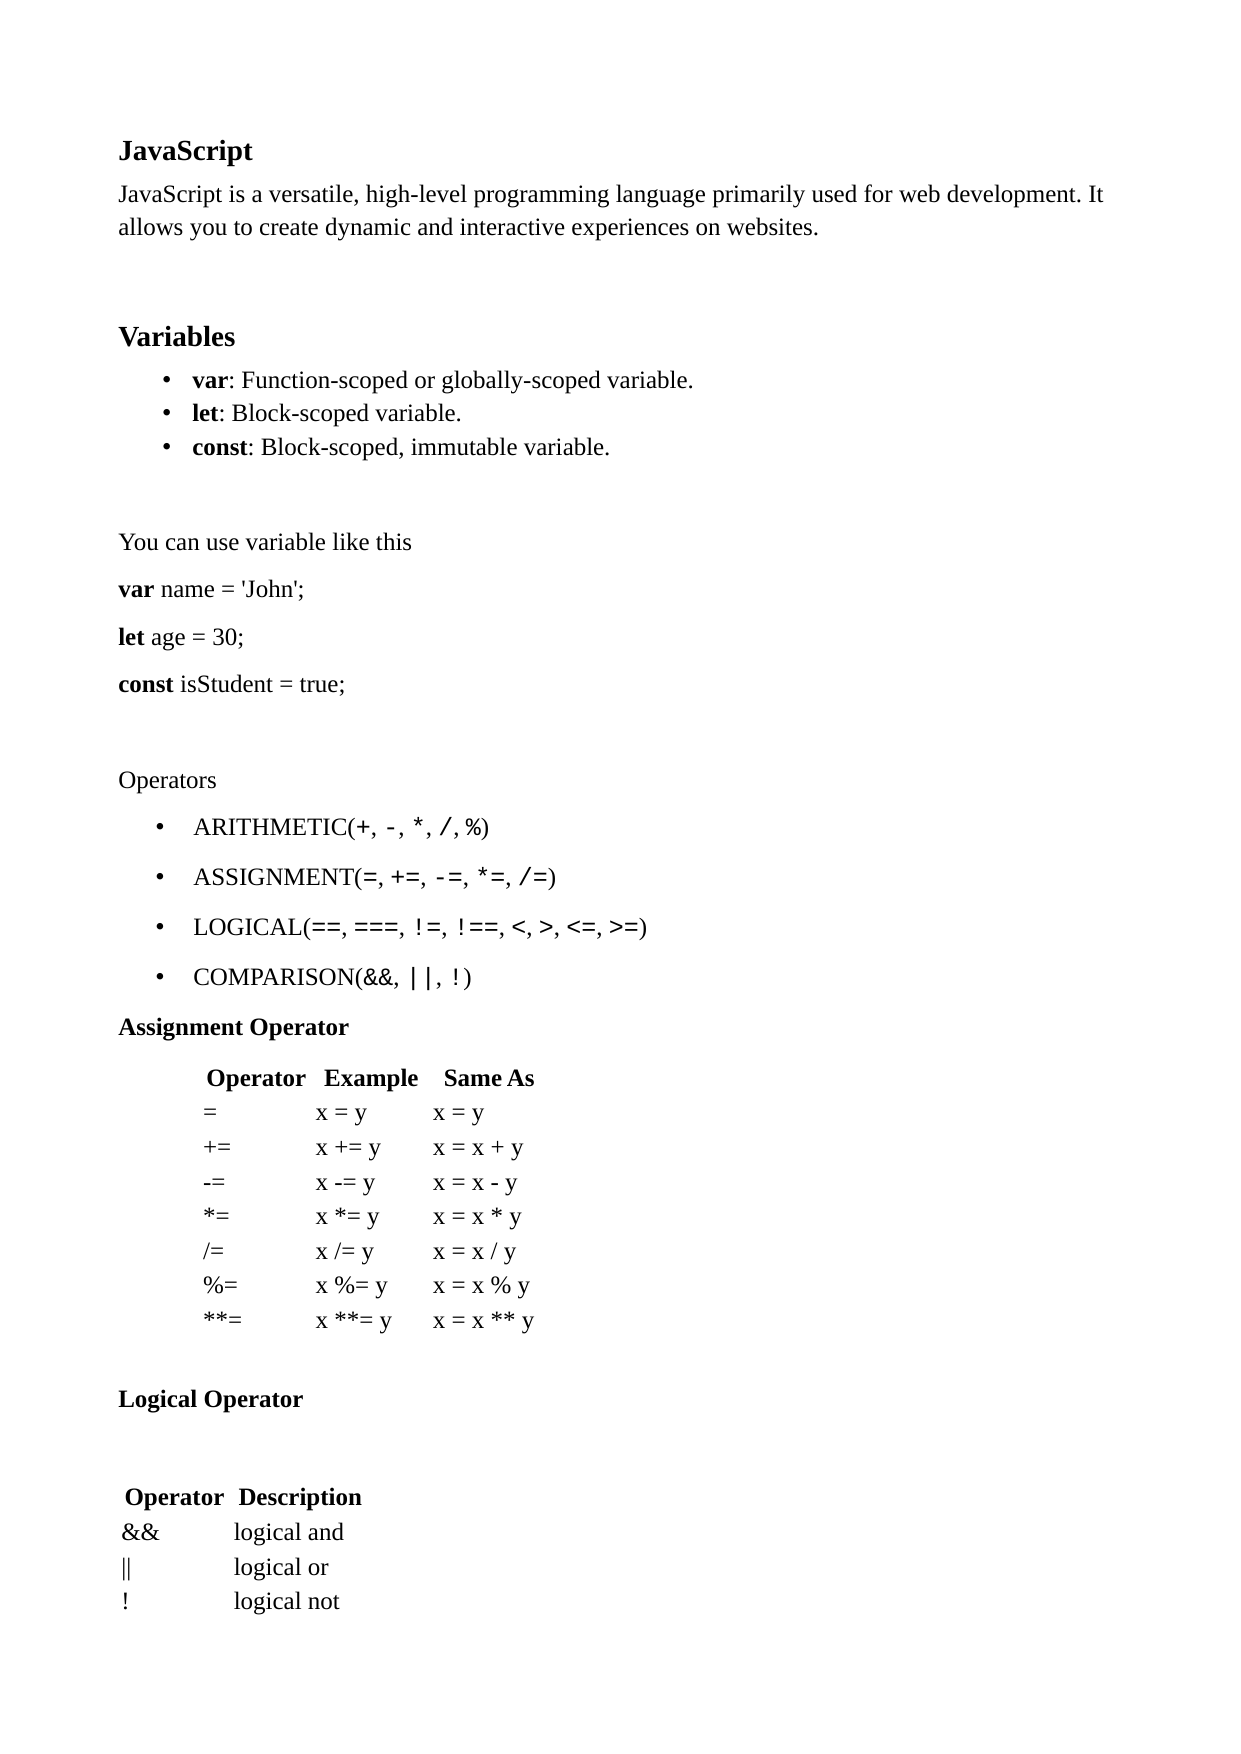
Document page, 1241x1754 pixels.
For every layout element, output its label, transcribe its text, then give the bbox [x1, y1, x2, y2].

table_cell x = x % y [430, 1268, 548, 1302]
list ASSIGNMENT(=, +=, -=, *=, /=) [156, 862, 1122, 893]
text let age = 30; [118, 622, 1122, 651]
text Logical Operator [118, 1384, 1122, 1413]
text const isStudent = true; [118, 669, 1122, 698]
text Operators [118, 765, 1122, 793]
table_cell x = x - y [430, 1164, 548, 1198]
list COMPARISON(&&, ||, !) [156, 962, 1122, 993]
table_cell /= [200, 1233, 312, 1267]
table_cell **= [200, 1302, 312, 1337]
table_cell x += y [313, 1129, 430, 1164]
table_header Example [313, 1060, 430, 1094]
subtitle Variables [118, 319, 1122, 353]
table_cell x %= y [313, 1268, 430, 1302]
table_cell x = x / y [430, 1233, 548, 1267]
table_cell = [200, 1095, 312, 1129]
table_header Same As [430, 1060, 548, 1094]
text JavaScript is a versatile, high-level programming language primarily used for web development. It allows you to create dynamic and interactive experiences on websites. [118, 179, 1122, 241]
table_header Operator [118, 1480, 231, 1514]
text var name = 'John'; [118, 574, 1122, 603]
table_cell x = x ** y [430, 1302, 548, 1337]
list LOGICAL(==, ===, !=, !==, <, >, <=, >=) [156, 912, 1122, 943]
table_cell logical or [231, 1549, 370, 1583]
table_cell x /= y [313, 1233, 430, 1267]
table_cell logical not [231, 1583, 370, 1618]
table_cell x **= y [313, 1302, 430, 1337]
list const: Block-scoped, immutable variable. [162, 432, 1122, 460]
table_cell x -= y [313, 1164, 430, 1198]
table_cell += [200, 1129, 312, 1164]
table_cell *= [200, 1198, 312, 1233]
text You can use variable like this [118, 527, 1122, 556]
table_cell %= [200, 1268, 312, 1302]
table_cell x *= y [313, 1198, 430, 1233]
text Assignment Operator [118, 1012, 1122, 1041]
table_cell x = x * y [430, 1198, 548, 1233]
table_cell x = y [313, 1095, 430, 1129]
table_cell x = x + y [430, 1129, 548, 1164]
table_cell x = y [430, 1095, 548, 1129]
table_header Operator [200, 1060, 312, 1094]
table_cell logical and [231, 1514, 370, 1549]
table_header Description [231, 1480, 370, 1514]
list var: Function-scoped or globally-scoped variable. [162, 366, 1122, 394]
subtitle JavaScript [118, 133, 1122, 166]
list let: Block-scoped variable. [162, 398, 1122, 427]
table_cell && [118, 1514, 231, 1549]
table_cell ! [118, 1583, 231, 1618]
table_cell || [118, 1549, 231, 1583]
table_cell -= [200, 1164, 312, 1198]
list ARITHMETIC(+, -, *, /, %) [156, 812, 1122, 843]
